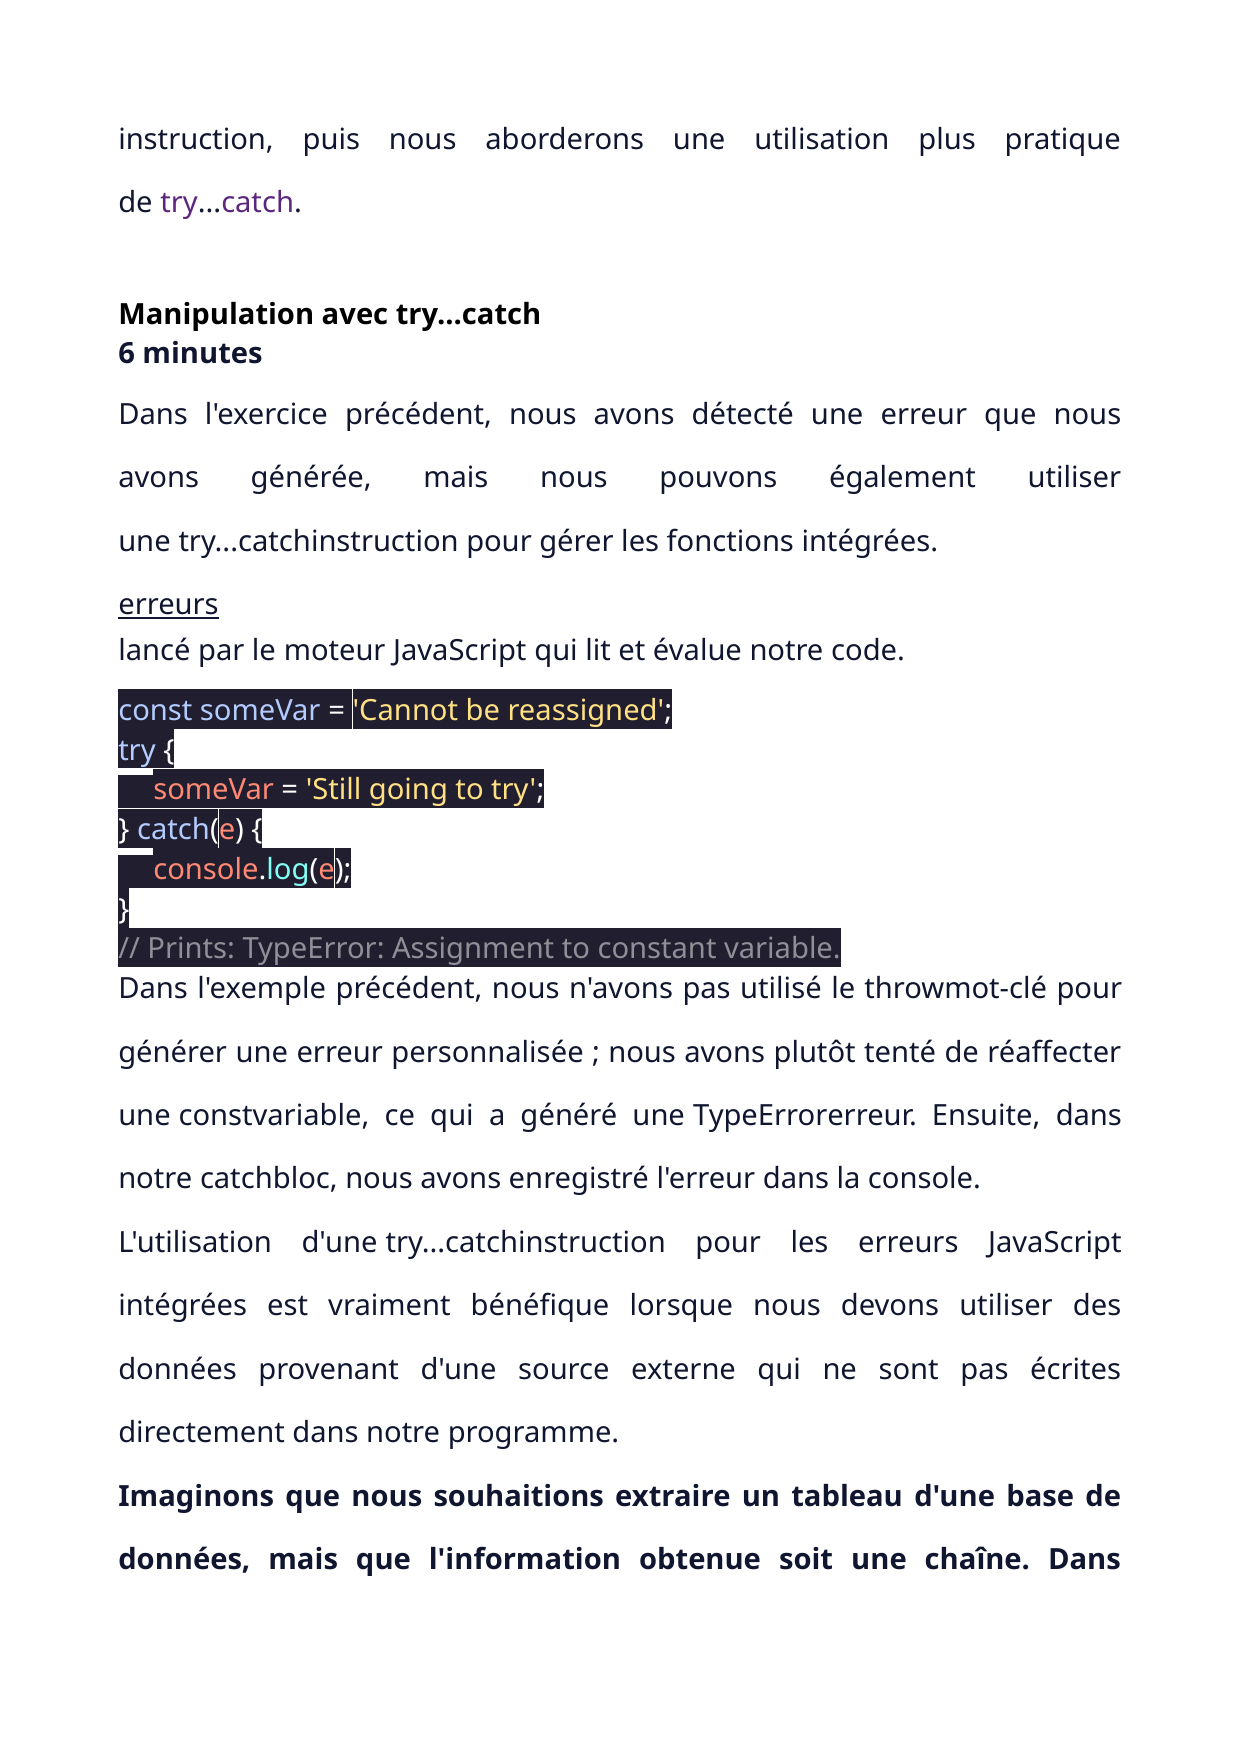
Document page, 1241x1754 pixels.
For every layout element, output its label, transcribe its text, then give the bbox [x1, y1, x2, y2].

text lancé par le moteur JavaScript qui lit et évalue notre code. [118, 629, 1122, 669]
text instruction, puis nous aborderons une utilisation plus pratique de try...catch. [118, 118, 1122, 221]
text console.log(e); [118, 848, 1122, 888]
text Dans l'exemple précédent, nous n'avons pas utilisé le throwmot-clé pour générer une erreur personnalisée ; nous avons plutôt tenté de réaffecter une constvariable, ce qui a généré une TypeErrorerreur. Ensuite, dans notre catchbloc, nous avons enregistré l'erreur dans la console. [118, 967, 1122, 1197]
text 6 minutes [118, 333, 1122, 372]
subtitle Manipulation avec try...catch [118, 293, 1122, 333]
text erreurs [118, 583, 1122, 623]
text } catch(e) { [118, 808, 1122, 848]
text // Prints: TypeError: Assignment to constant variable. [118, 928, 1122, 967]
text L'utilisation d'une try...catchinstruction pour les erreurs JavaScript intégrées est vraiment bénéfique lorsque nous devons utiliser des données provenant d'une source externe qui ne sont pas écrites directement dans notre programme. [118, 1221, 1122, 1451]
text } [118, 888, 1122, 928]
text try { [118, 729, 1122, 768]
text const someVar = 'Cannot be reassigned'; [118, 689, 1122, 729]
text Imaginons que nous souhaitions extraire un tableau d'une base de données, mais que l'information obtenue soit une chaîne. Dans [118, 1475, 1122, 1578]
text Dans l'exercice précédent, nous avons détecté une erreur que nous avons générée, mais nous pouvons également utiliser une try...catchinstruction pour gérer les fonctions intégrées. [118, 393, 1122, 559]
text someVar = 'Still going to try'; [118, 768, 1122, 808]
